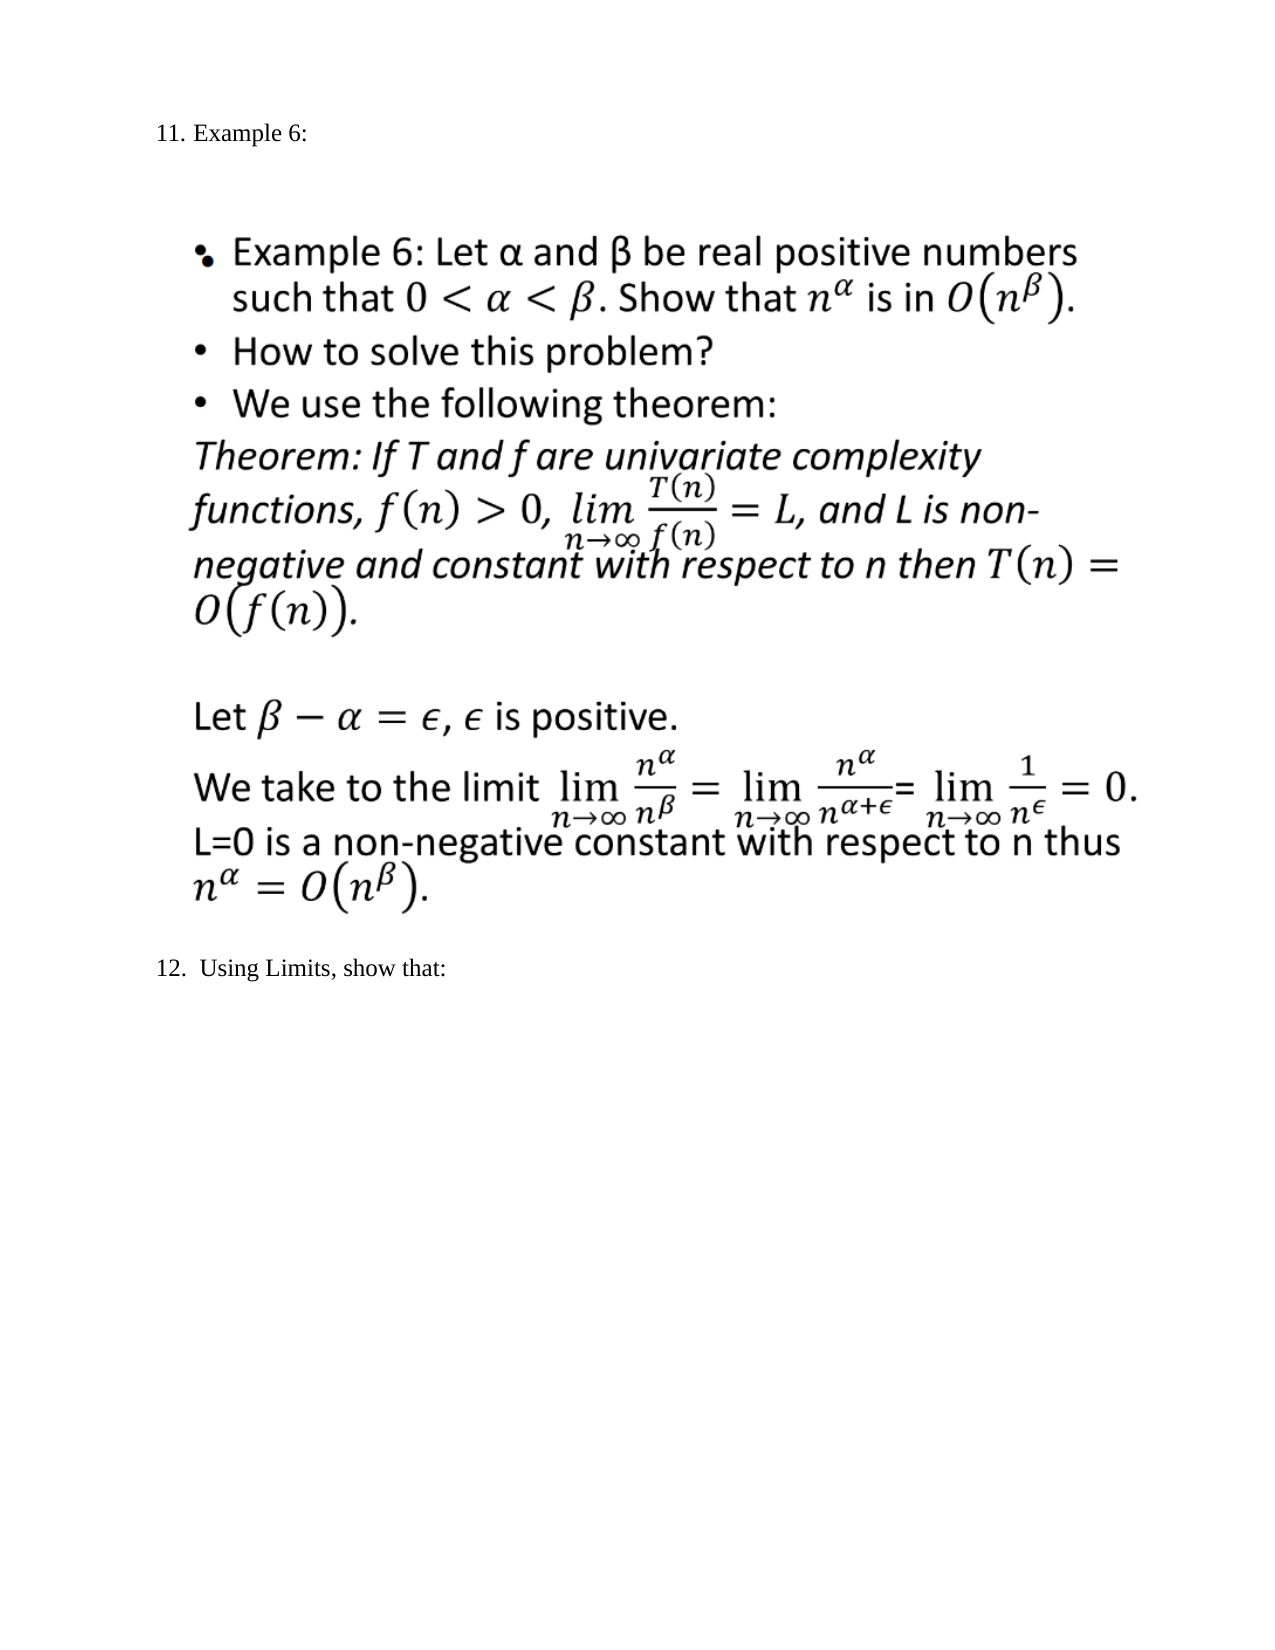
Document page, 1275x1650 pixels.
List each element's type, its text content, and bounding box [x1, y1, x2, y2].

list Using Limits, show that: [156, 199, 1157, 1081]
picture [160, 208, 1162, 949]
list Example 6: [156, 118, 1157, 180]
